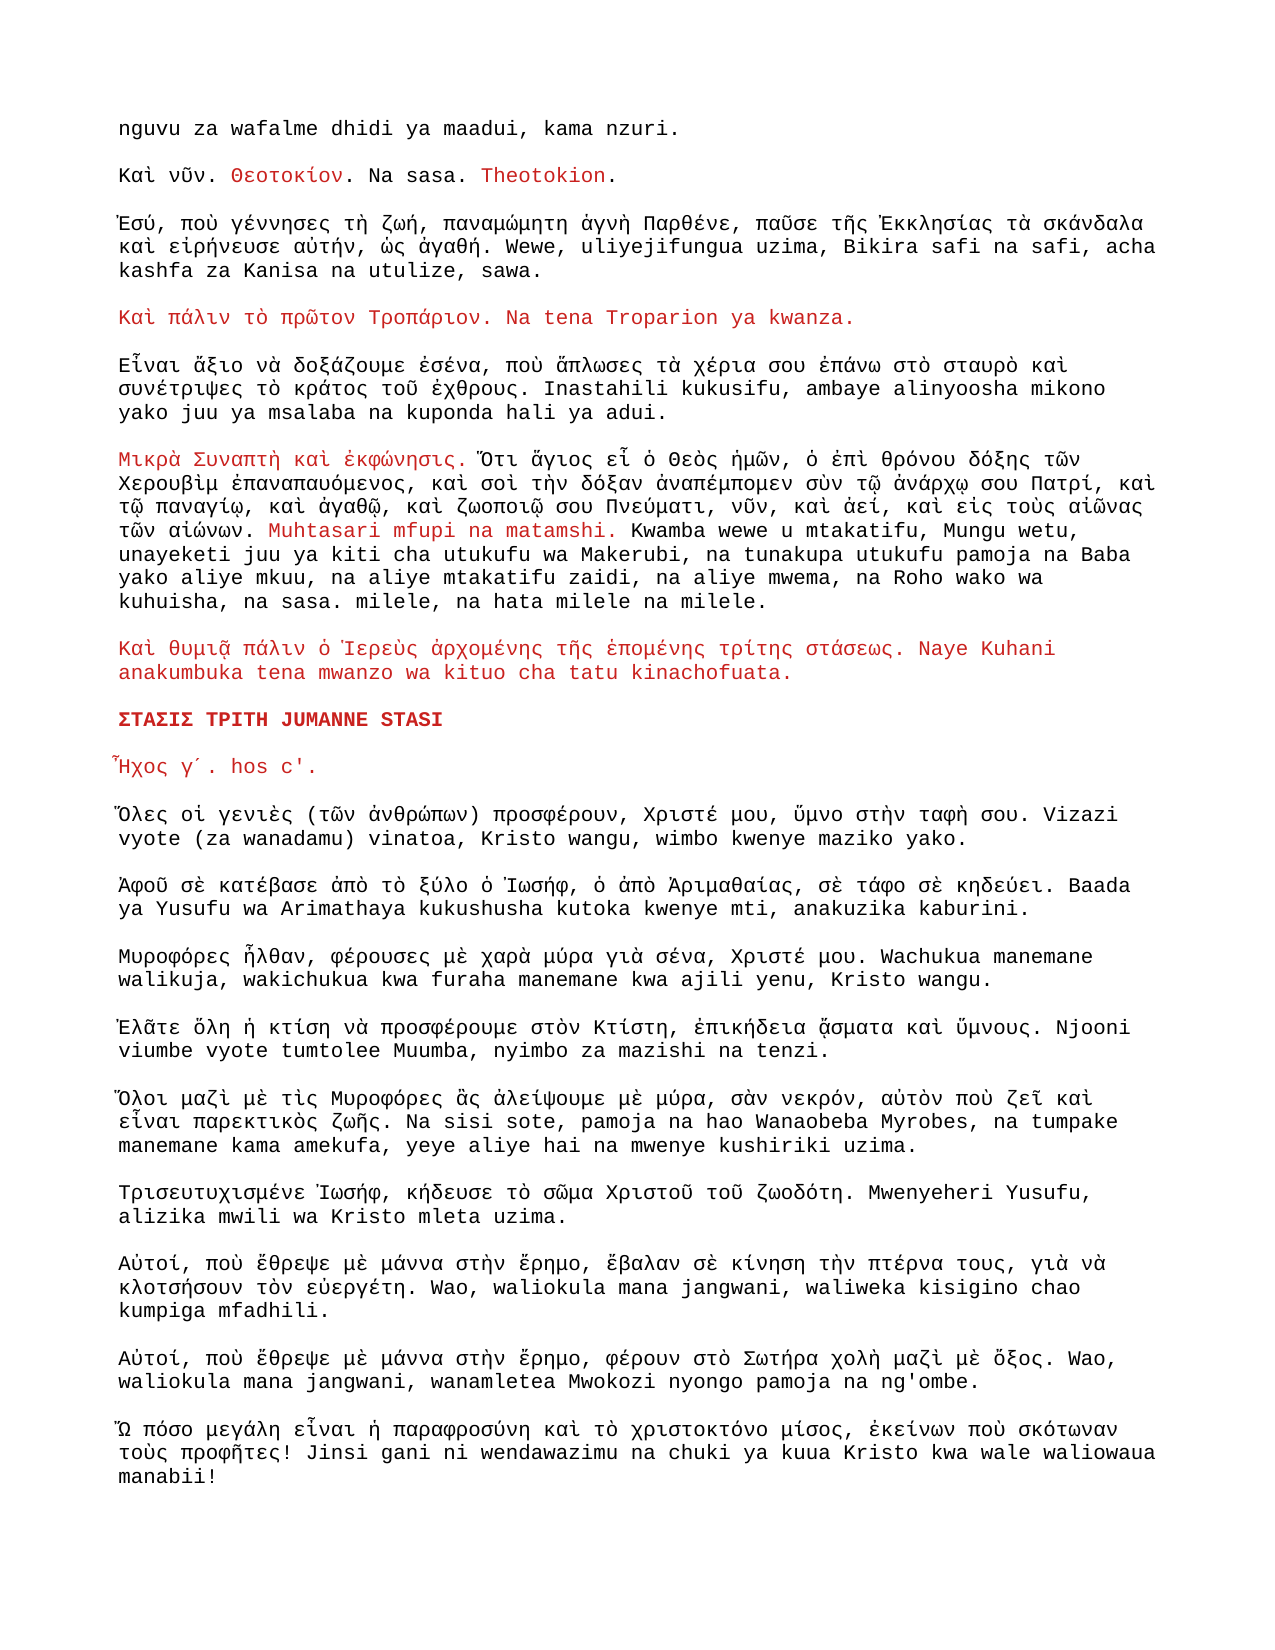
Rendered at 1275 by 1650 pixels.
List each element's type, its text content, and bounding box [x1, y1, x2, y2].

text Αὐτοί, ποὺ ἔθρεψε μὲ μάννα στὴν ἔρημο, ἔβαλαν σὲ κίνηση τὴν πτέρνα τους, γιὰ νὰ κλοτσήσουν τὸν εὐεργέτη. Wao, waliokula mana jangwani, waliweka kisigino chao kumpiga mfadhili. [118, 1253, 1157, 1324]
text ΣΤΑΣΙΣ ΤΡΙΤΗ JUMANNE STASI [118, 709, 1157, 733]
text Μυροφόρες ἦλθαν, φέρουσες μὲ χαρὰ μύρα γιὰ σένα, Χριστέ μου. Wachukua manemane walikuja, wakichukua kwa furaha manemane kwa ajili yenu, Kristo wangu. [118, 946, 1157, 993]
text Ἐσύ, ποὺ γέννησες τὴ ζωή, παναμώμητη ἁγνὴ Παρθένε, παῦσε τῆς Ἐκκλησίας τὰ σκάνδαλα καὶ εἰρήνευσε αὐτήν, ὡς ἀγαθή. Wewe, uliyejifungua uzima, Bikira safi na safi, acha kashfa za Kanisa na utulize, sawa. [118, 213, 1157, 284]
text Τρισευτυχισμένε Ἰωσήφ, κήδευσε τὸ σῶμα Χριστοῦ τοῦ ζωοδότη. Mwenyeheri Yusufu, alizika mwili wa Kristo mleta uzima. [118, 1182, 1157, 1229]
text Ὅλες οἱ γενιὲς (τῶν ἀνθρώπων) προσφέρουν, Χριστέ μου, ὕμνο στὴν ταφὴ σου. Vizazi vyote (za wanadamu) vinatoa, Kristo wangu, wimbo kwenye maziko yako. [118, 804, 1157, 851]
text Ὅλοι μαζὶ μὲ τὶς Μυροφόρες ἂς ἀλείψουμε μὲ μύρα, σὰν νεκρόν, αὐτὸν ποὺ ζεῖ καὶ εἶναι παρεκτικὸς ζωῆς. Na sisi sote, pamoja na hao Wanaobeba Myrobes, na tumpake manemane kama amekufa, yeye aliye hai na mwenye kushiriki uzima. [118, 1088, 1157, 1158]
text Ἦχος γ´. hos c'. [118, 757, 1157, 780]
text Εἶναι ἄξιο νὰ δοξάζουμε ἐσένα, ποὺ ἅπλωσες τὰ χέρια σου ἐπάνω στὸ σταυρὸ καὶ συνέτριψες τὸ κράτος τοῦ ἐχθρους. Inastahili kukusifu, ambaye alinyoosha mikono yako juu ya msalaba na kuponda hali ya adui. [118, 354, 1157, 426]
text Ἀφοῦ σὲ κατέβασε ἀπὸ τὸ ξύλο ὁ Ἰωσήφ, ὁ ἀπὸ Ἀριμαθαίας, σὲ τάφο σὲ κηδεύει. Baada ya Yusufu wa Arimathaya kukushusha kutoka kwenye mti, anakuzika kaburini. [118, 875, 1157, 922]
text nguvu za wafalme dhidi ya maadui, kama nzuri. [118, 118, 1157, 142]
text Καὶ νῦν. Θεοτοκίον. Na sasa. Theotokion. [118, 165, 1157, 189]
text Ἐλᾶτε ὅλη ἡ κτίση νὰ προσφέρουμε στὸν Κτίστη, ἐπικήδεια ᾄσματα καὶ ὕμνους. Njooni viumbe vyote tumtolee Muumba, nyimbo za mazishi na tenzi. [118, 1017, 1157, 1064]
text Καὶ πάλιν τὸ πρῶτον Τροπάριον. Na tena Troparion ya kwanza. [118, 307, 1157, 331]
text Ὤ πόσο μεγάλη εἶναι ἡ παραφροσύνη καὶ τὸ χριστοκτόνο μίσος, ἐκείνων ποὺ σκότωναν τοὺς προφῆτες! Jinsi gani ni wendawazimu na chuki ya kuua Kristo kwa wale waliowaua manabii! [118, 1419, 1157, 1489]
text Καὶ θυμιᾷ πάλιν ὁ Ἱερεὺς ἀρχομένης τῆς ἑπομένης τρίτης στάσεως. Naye Kuhani anakumbuka tena mwanzo wa kituo cha tatu kinachofuata. [118, 638, 1157, 686]
text Αὐτοί, ποὺ ἔθρεψε μὲ μάννα στὴν ἔρημο, φέρουν στὸ Σωτήρα χολὴ μαζὶ μὲ ὄξος. Wao, waliokula mana jangwani, wanamletea Mwokozi nyongo pamoja na ng'ombe. [118, 1348, 1157, 1395]
text Μικρὰ Συναπτὴ καὶ ἐκφώνησις. Ὅτι ἅγιος εἶ ὁ Θεὸς ἡμῶν, ὁ ἐπὶ θρόνου δόξης τῶν Χερουβὶμ ἐπαναπαυόμενος, καὶ σοὶ τὴν δόξαν ἀναπέμπομεν σὺν τῷ ἀνάρχῳ σου Πατρί, καὶ τῷ παναγίῳ, καὶ ἀγαθῷ, καὶ ζωοποιῷ σου Πνεύματι, νῦν, καὶ ἀεί, καὶ εἰς τοὺς αἰῶνας τῶν αἰώνων. Muhtasari mfupi na matamshi. Kwamba wewe u mtakatifu, Mungu wetu, unayeketi juu ya kiti cha utukufu wa Makerubi, na tunakupa utukufu pamoja na Baba yako aliye mkuu, na aliye mtakatifu zaidi, na aliye mwema, na Roho wako wa kuhuisha, na sasa. milele, na hata milele na milele. [118, 449, 1157, 615]
